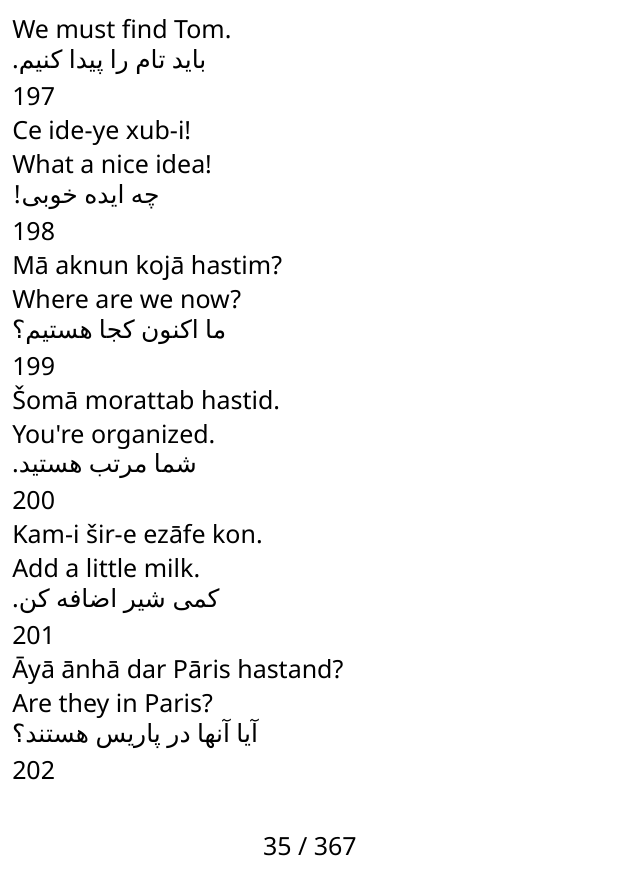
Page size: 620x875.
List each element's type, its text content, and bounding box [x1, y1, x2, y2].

text کمی شیر اضافه کن. [12, 585, 607, 618]
text 201 [12, 618, 607, 652]
text 198 [12, 213, 607, 247]
text Where are we now? [12, 282, 607, 316]
text Kam-i šir-e ezāfe kon. [12, 517, 607, 551]
text Ce ide‌-ye xub-i! [12, 113, 607, 147]
text Šomā morattab hastid. [12, 382, 607, 416]
text Āyā ānhā dar Pāris hastand? [12, 652, 607, 686]
text شما مرتب هستید. [12, 450, 607, 483]
text You're organized. [12, 416, 607, 450]
text Mā aknun kojā hastim? [12, 247, 607, 282]
text We must find Tom. [12, 12, 607, 46]
text What a nice idea! [12, 147, 607, 181]
text 200 [12, 483, 607, 517]
text ما اکنون کجا هستیم؟ [12, 316, 607, 348]
text 197 [12, 79, 607, 113]
text Add a little milk. [12, 551, 607, 585]
text 199 [12, 348, 607, 382]
text باید تام را پیدا کنیم. [12, 46, 607, 79]
text Are they in Paris? [12, 686, 607, 720]
text آیا آنها در پاریس هستند؟ [12, 720, 607, 753]
text 202 [12, 753, 607, 787]
text چه ایده خوبی! [12, 181, 607, 213]
